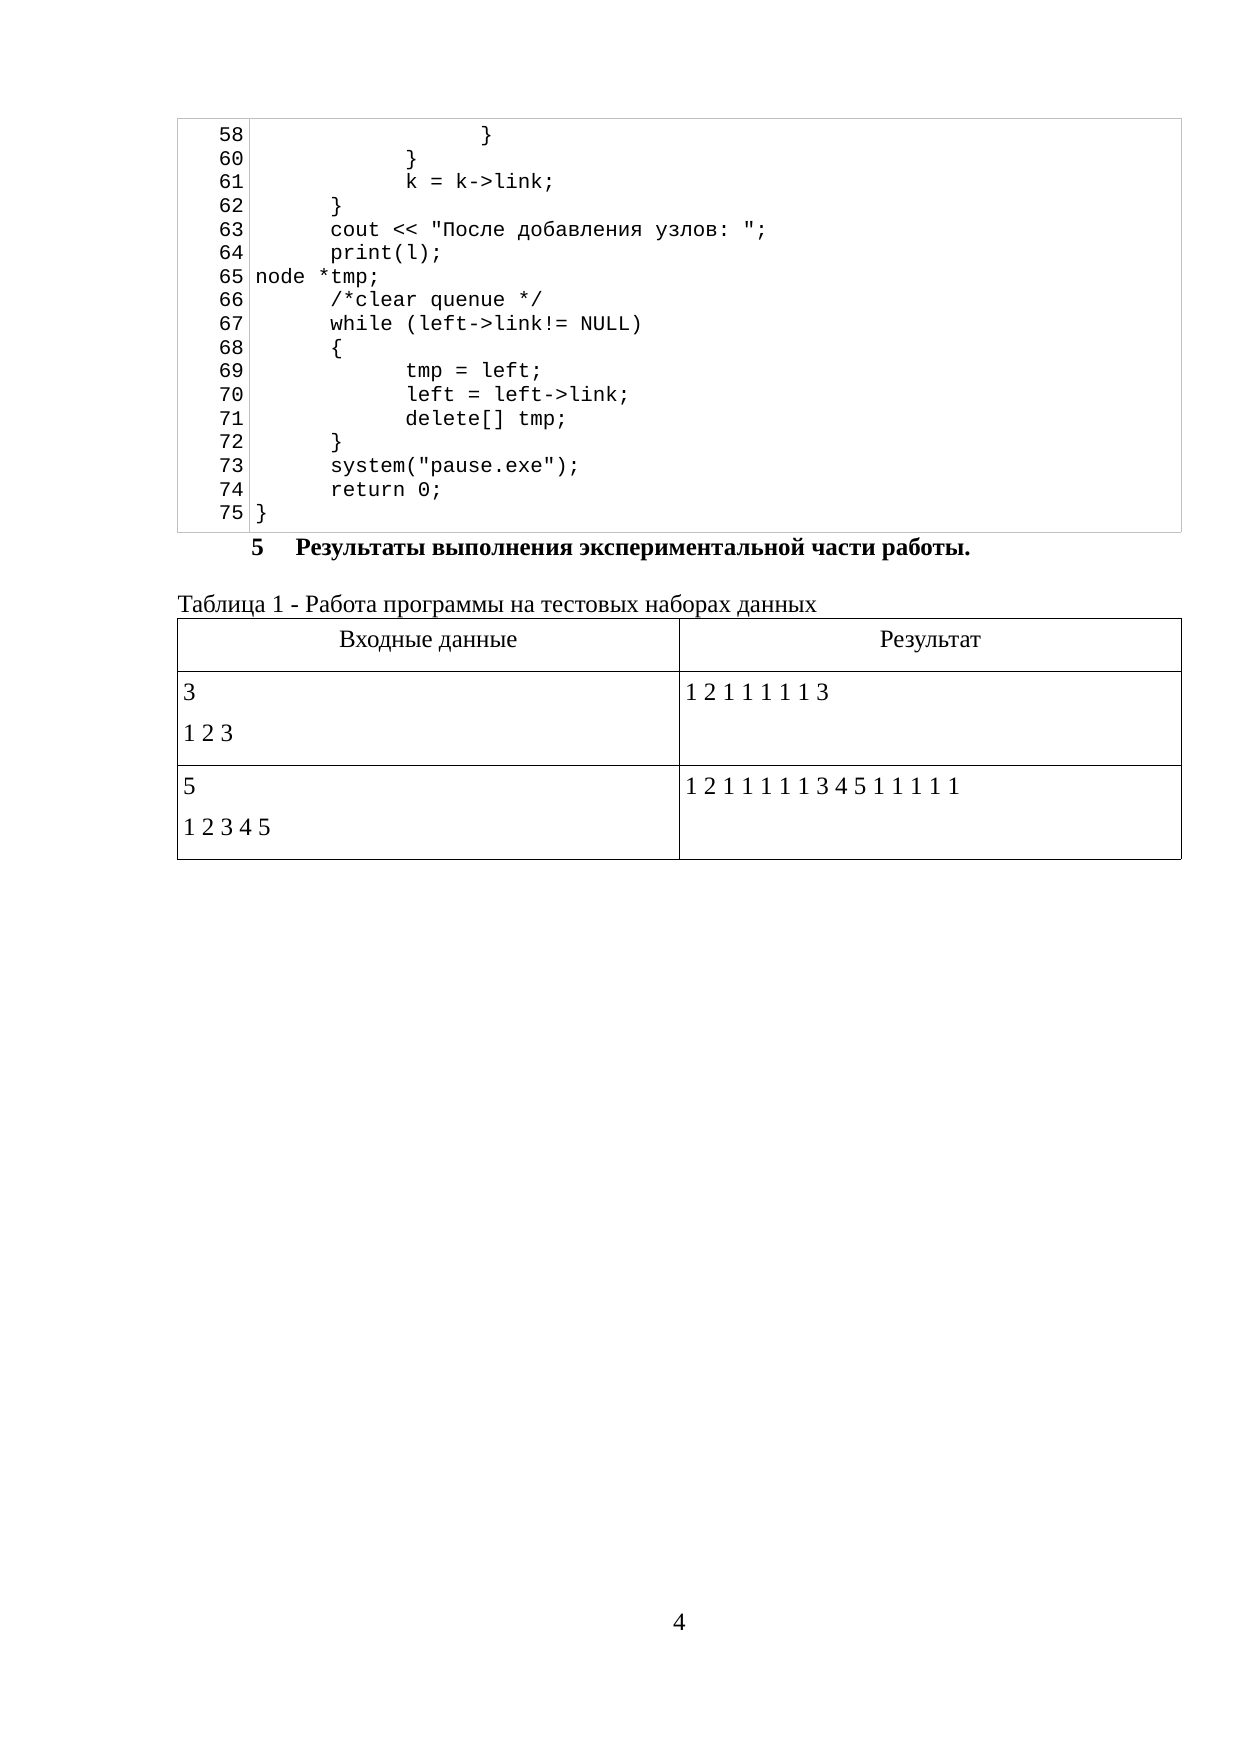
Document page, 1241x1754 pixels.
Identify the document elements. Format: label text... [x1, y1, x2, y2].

table_header 58 60 61 62 63 64 65 66 67 68 69 70 71 72 73 74 75 [178, 119, 249, 532]
table_cell 1 2 1 1 1 1 1 3 [680, 672, 1181, 765]
table_header } } k = k->link; } cout << "После добавления узлов: "; print(l); node *tmp; /*clear quenue */ while (left->link!= NULL) { tmp = left; left = left->link; delete[] tmp; } system("pause.exe"); return 0; } [250, 119, 1181, 532]
table_cell 5 1 2 3 4 5 [178, 766, 679, 859]
table_header Входные данные [178, 619, 679, 671]
text Таблица 1 - Работа программы на тестовых наборах данных [177, 589, 1181, 618]
table_cell 1 2 1 1 1 1 1 3 4 5 1 1 1 1 1 [680, 766, 1181, 859]
subtitle Результаты выполнения экспериментальной части работы. [177, 533, 1181, 561]
table_cell 3 1 2 3 [178, 672, 679, 765]
table_header Результат [680, 619, 1181, 671]
